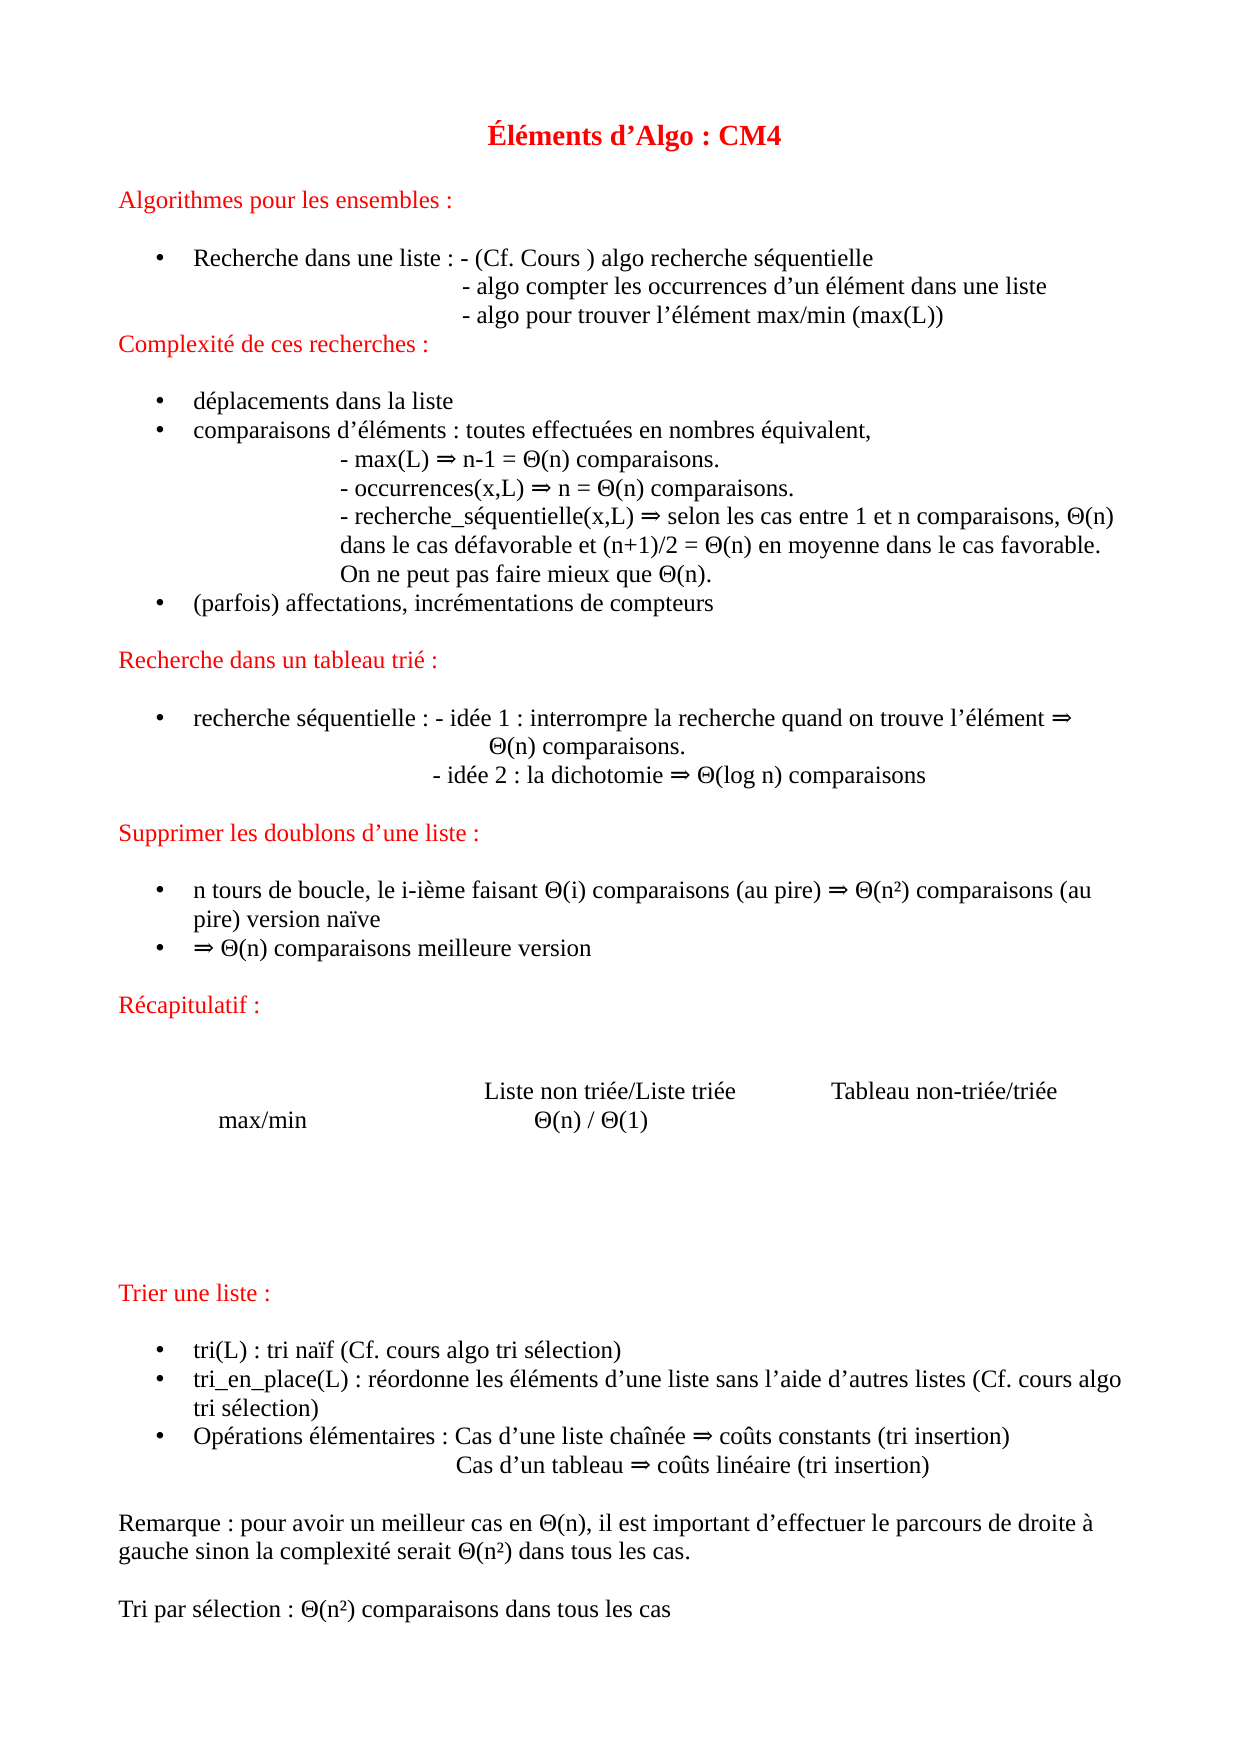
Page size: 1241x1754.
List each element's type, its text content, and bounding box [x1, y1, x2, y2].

list déplacements dans la liste [156, 386, 1122, 415]
text Recherche dans un tableau trié : [118, 645, 1122, 674]
table_cell [453, 1220, 787, 1249]
list - algo pour trouver l’élément max/min (max(L)) [418, 300, 1122, 329]
table_header Tableau non-triée/triée [788, 1076, 1122, 1105]
text - recherche_séquentielle(x,L) ⇒ selon les cas entre 1 et n comparaisons, Θ(n) dans le cas défavorable et (n+1)/2 = Θ(n) en moyenne dans le cas favorable. On ne peut pas faire mieux que Θ(n). [118, 501, 1122, 588]
table_cell Θ(n) / Θ(1) [453, 1105, 787, 1134]
table_cell [788, 1220, 1122, 1249]
table_cell [788, 1105, 1122, 1134]
table_cell max/min [118, 1105, 453, 1134]
list - algo compter les occurrences d’un élément dans une liste [418, 271, 1122, 300]
text - max(L) ⇒ n-1 = Θ(n) comparaisons. [118, 444, 1122, 473]
table_header Liste non triée/Liste triée [453, 1076, 787, 1105]
table_cell [118, 1220, 453, 1249]
table_cell [453, 1134, 787, 1163]
list recherche séquentielle : - idée 1 : interrompre la recherche quand on trouve l’élément ⇒ Θ(n) comparaisons. [156, 703, 1122, 760]
text Récapitulatif : [118, 990, 1122, 1019]
text - idée 2 : la dichotomie ⇒ Θ(log n) comparaisons [118, 760, 1122, 789]
table_header [118, 1076, 453, 1105]
text Supprimer les doublons d’une liste : [118, 818, 1122, 846]
list Recherche dans une liste : - (Cf. Cours ) algo recherche séquentielle [156, 243, 1122, 271]
table_cell [788, 1191, 1122, 1220]
list ⇒ Θ(n) comparaisons meilleure version [156, 933, 1122, 961]
text Remarque : pour avoir un meilleur cas en Θ(n), il est important d’effectuer le parcours de droite à gauche sinon la complexité serait Θ(n²) dans tous les cas. [118, 1508, 1122, 1565]
table_cell [453, 1163, 787, 1191]
list tri(L) : tri naïf (Cf. cours algo tri sélection) [156, 1335, 1122, 1364]
list Cas d’un tableau ⇒ coûts linéaire (tri insertion) [418, 1450, 1122, 1479]
list comparaisons d’éléments : toutes effectuées en nombres équivalent, [156, 415, 1122, 444]
text Trier une liste : [118, 1278, 1122, 1306]
list Opérations élémentaires : Cas d’une liste chaînée ⇒ coûts constants (tri insertion) [156, 1421, 1122, 1450]
text - occurrences(x,L) ⇒ n = Θ(n) comparaisons. [118, 473, 1122, 501]
table_cell [788, 1134, 1122, 1163]
table_cell [788, 1163, 1122, 1191]
table_cell [118, 1163, 453, 1191]
text Tri par sélection : Θ(n²) comparaisons dans tous les cas [118, 1594, 1122, 1623]
list tri_en_place(L) : réordonne les éléments d’une liste sans l’aide d’autres listes (Cf. cours algo tri sélection) [156, 1364, 1122, 1421]
text Complexité de ces recherches : [118, 329, 1122, 358]
text Algorithmes pour les ensembles : [118, 185, 1122, 214]
table_cell [118, 1134, 453, 1163]
table_cell [453, 1191, 787, 1220]
table_cell [118, 1191, 453, 1220]
text Éléments d’Algo : CM4 [118, 118, 1122, 152]
list n tours de boucle, le i-ième faisant Θ(i) comparaisons (au pire) ⇒ Θ(n²) comparaisons (au pire) version naïve [156, 875, 1122, 933]
list (parfois) affectations, incrémentations de compteurs [156, 588, 1122, 616]
